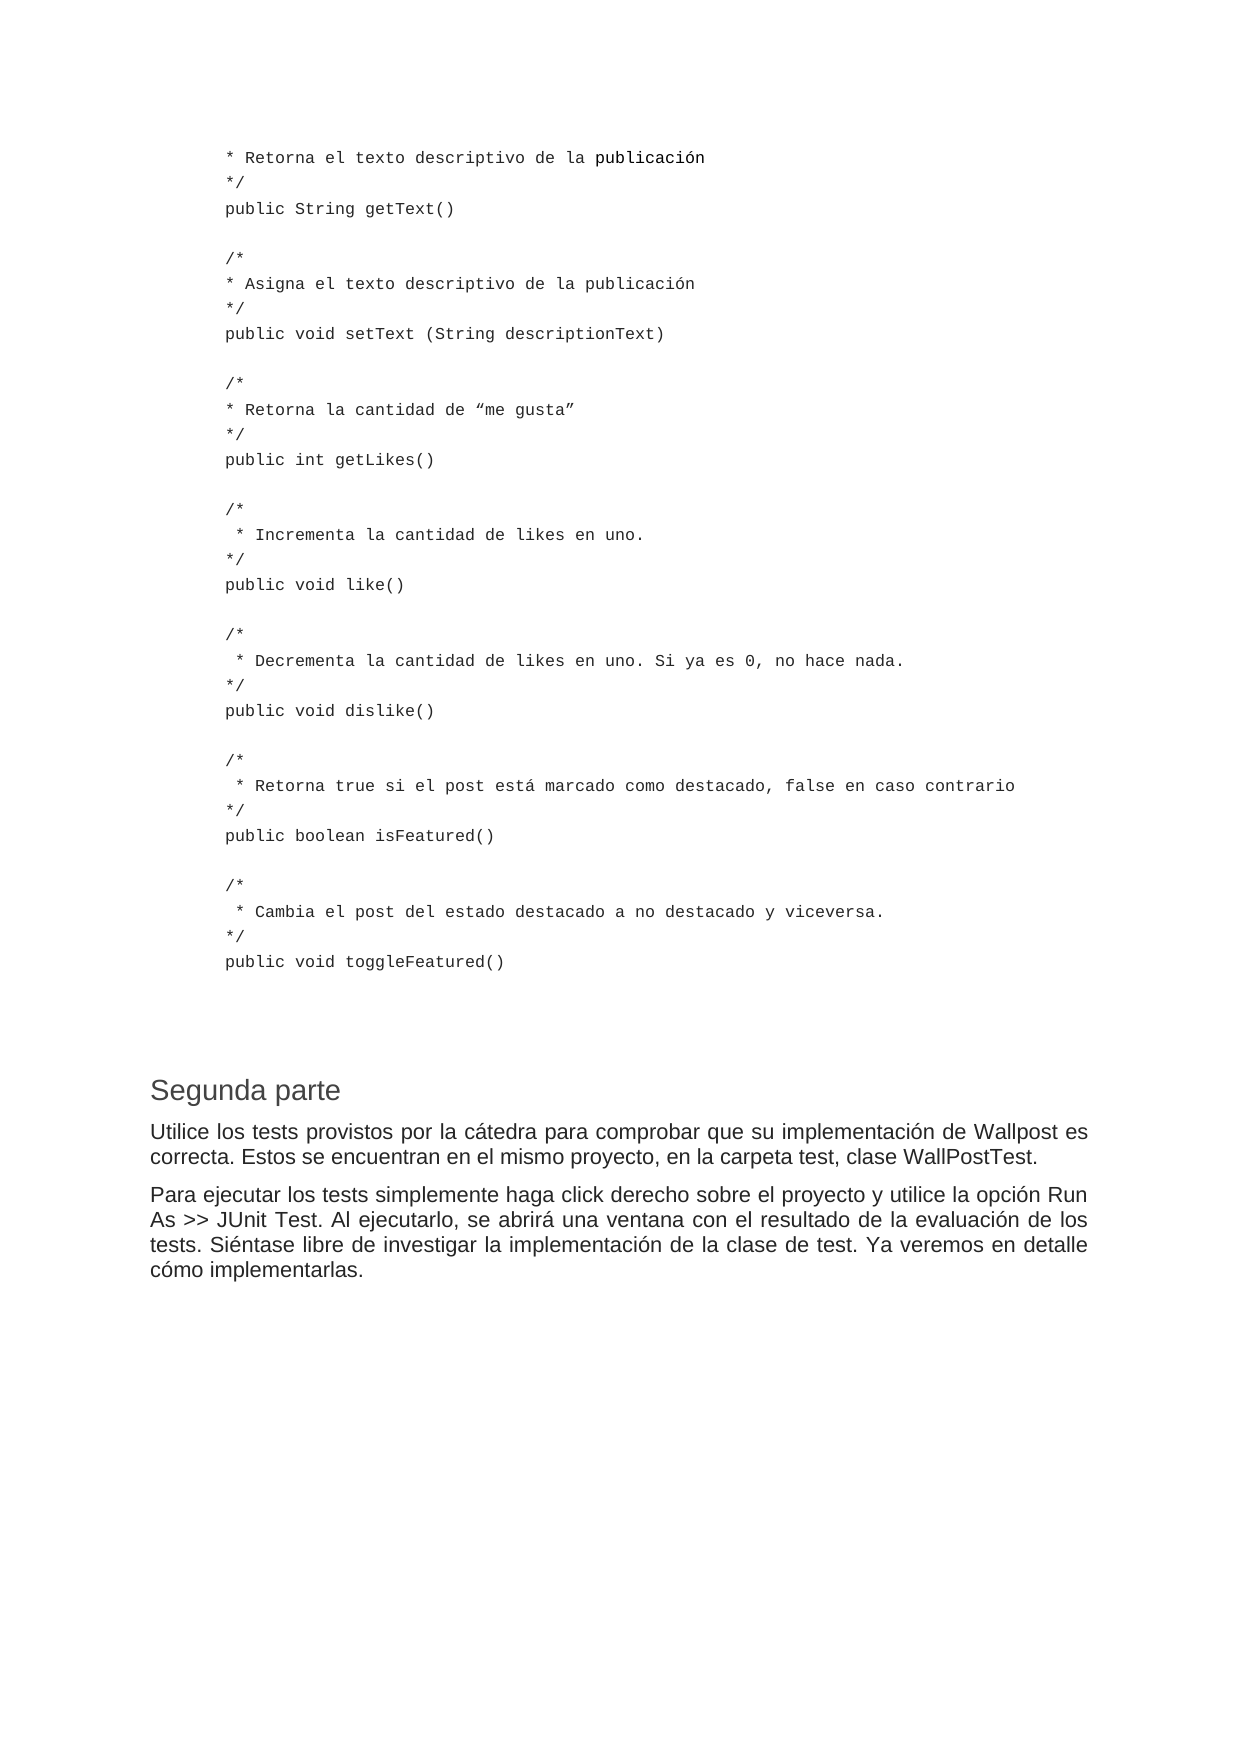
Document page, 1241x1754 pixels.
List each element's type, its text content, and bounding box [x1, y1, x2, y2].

text public void setText (String descriptionText) [225, 326, 1090, 344]
text */ [225, 175, 1090, 194]
text /* [225, 250, 1090, 269]
text */ [225, 426, 1090, 445]
text * Decrementa la cantidad de likes en uno. Si ya es 0, no hace nada. [225, 652, 1090, 671]
text */ [225, 803, 1090, 822]
text /* [225, 627, 1090, 646]
text public void like() [225, 577, 1090, 596]
text /* [225, 376, 1090, 395]
text public void dislike() [225, 702, 1090, 721]
text */ [225, 552, 1090, 571]
text public void toggleFeatured() [225, 953, 1090, 972]
text /* [225, 752, 1090, 771]
text public String getText() [225, 200, 1090, 219]
text * Asigna el texto descriptivo de la publicación [150, 276, 1090, 294]
text /* [225, 501, 1090, 520]
text */ [225, 677, 1090, 696]
text * Retorna el texto descriptivo de la publicación [225, 150, 1090, 169]
subtitle Segunda parte [150, 1073, 1090, 1106]
text * Incrementa la cantidad de likes en uno. [225, 527, 1090, 545]
text Utilice los tests provistos por la cátedra para comprobar que su implementación de Wallpost es correcta. Estos se encuentran en el mismo proyecto, en la carpeta test, clase WallPostTest. [150, 1119, 1090, 1169]
text Para ejecutar los tests simplemente haga click derecho sobre el proyecto y utilice la opción Run As >> JUnit Test. Al ejecutarlo, se abrirá una ventana con el resultado de la evaluación de los tests. Siéntase libre de investigar la implementación de la clase de test. Ya veremos en detalle cómo implementarlas. [150, 1182, 1090, 1282]
text * Retorna true si el post está marcado como destacado, false en caso contrario [225, 778, 1090, 796]
text */ [225, 301, 1090, 319]
text public boolean isFeatured() [225, 828, 1090, 847]
text */ [225, 928, 1090, 947]
text /* [225, 878, 1090, 897]
text * Cambia el post del estado destacado a no destacado y viceversa. [225, 903, 1090, 922]
text public int getLikes() [225, 451, 1090, 470]
text * Retorna la cantidad de “me gusta” [150, 401, 1090, 420]
